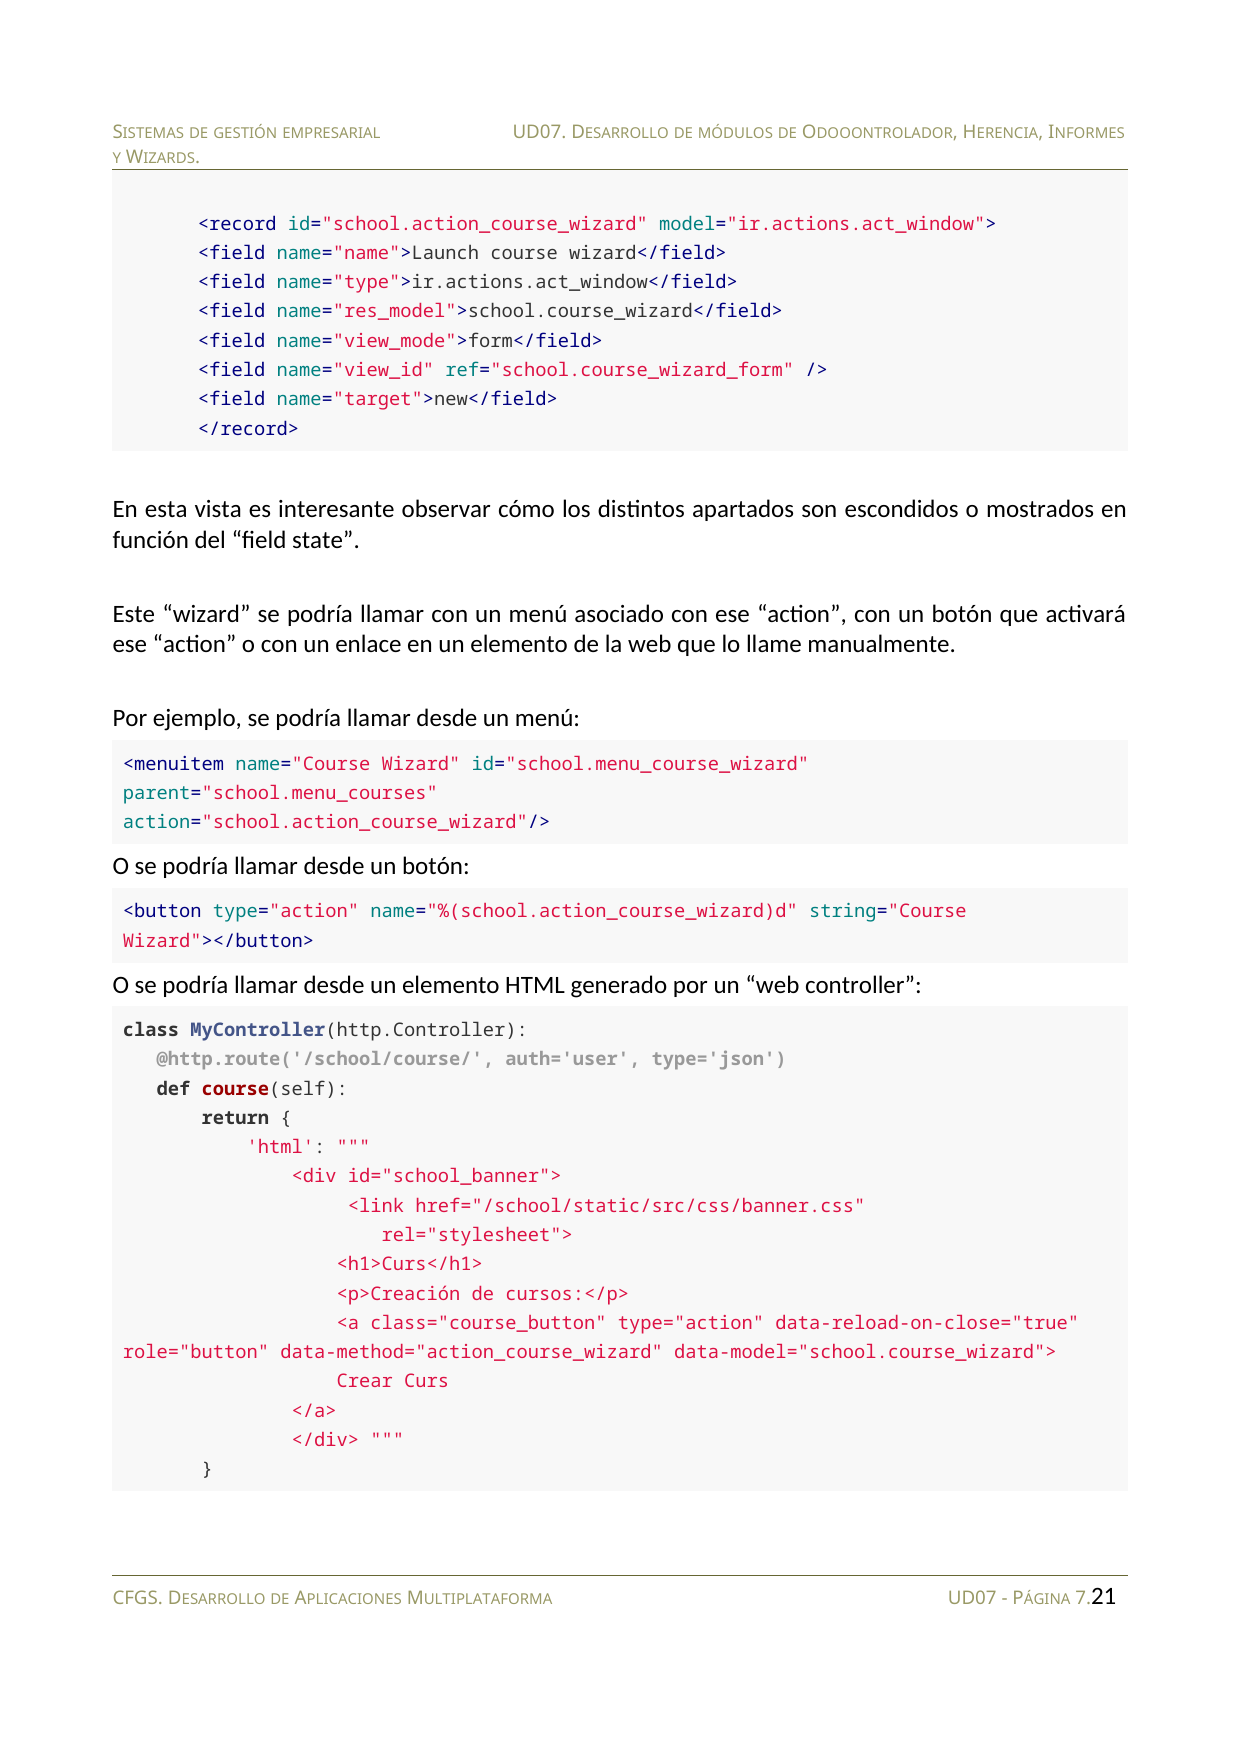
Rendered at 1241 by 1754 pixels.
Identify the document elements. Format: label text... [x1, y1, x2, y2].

table_header <record id="school.action_course_wizard" model="ir.actions.act_window"> <field name="name">Launch course wizard</field> <field name="type">ir.actions.act_window</field> <field name="res_model">school.course_wizard</field> <field name="view_mode">form</field> <field name="view_id" ref="school.course_wizard_form" /> <field name="target">new</field> </record> [112, 170, 1128, 451]
table_header <menuitem name="Course Wizard" id="school.menu_course_wizard" parent="school.menu_courses" action="school.action_course_wizard"/> [112, 740, 1128, 844]
table_header class MyController(http.Controller): @http.route('/school/course/', auth='user', type='json') def course(self): return { 'html': """ <div id="school_banner"> <link href="/school/static/src/css/banner.css" rel="stylesheet"> <h1>Curs</h1> <p>Creación de cursos:</p> <a class="course_button" type="action" data-reload-on-close="true" role="button" data-method="action_course_wizard" data-model="school.course_wizard"> Crear Curs </a> </div> """ } [112, 1006, 1128, 1491]
text En esta vista es interesante observar cómo los distintos apartados son escondidos o mostrados en función del “field state”. [112, 494, 1128, 555]
text Este “wizard” se podría llamar con un menú asociado con ese “action”, con un botón que activará ese “action” o con un enlace en un elemento de la web que lo llame manualmente. [112, 598, 1128, 659]
text Por ejemplo, se podría llamar desde un menú: [112, 703, 1128, 733]
text O se podría llamar desde un botón: [112, 850, 1128, 881]
text O se podría llamar desde un elemento HTML generado por un “web controller”: [112, 969, 1128, 999]
table_header <button type="action" name="%(school.action_course_wizard)d" string="Course Wizard"></button> [112, 888, 1128, 963]
